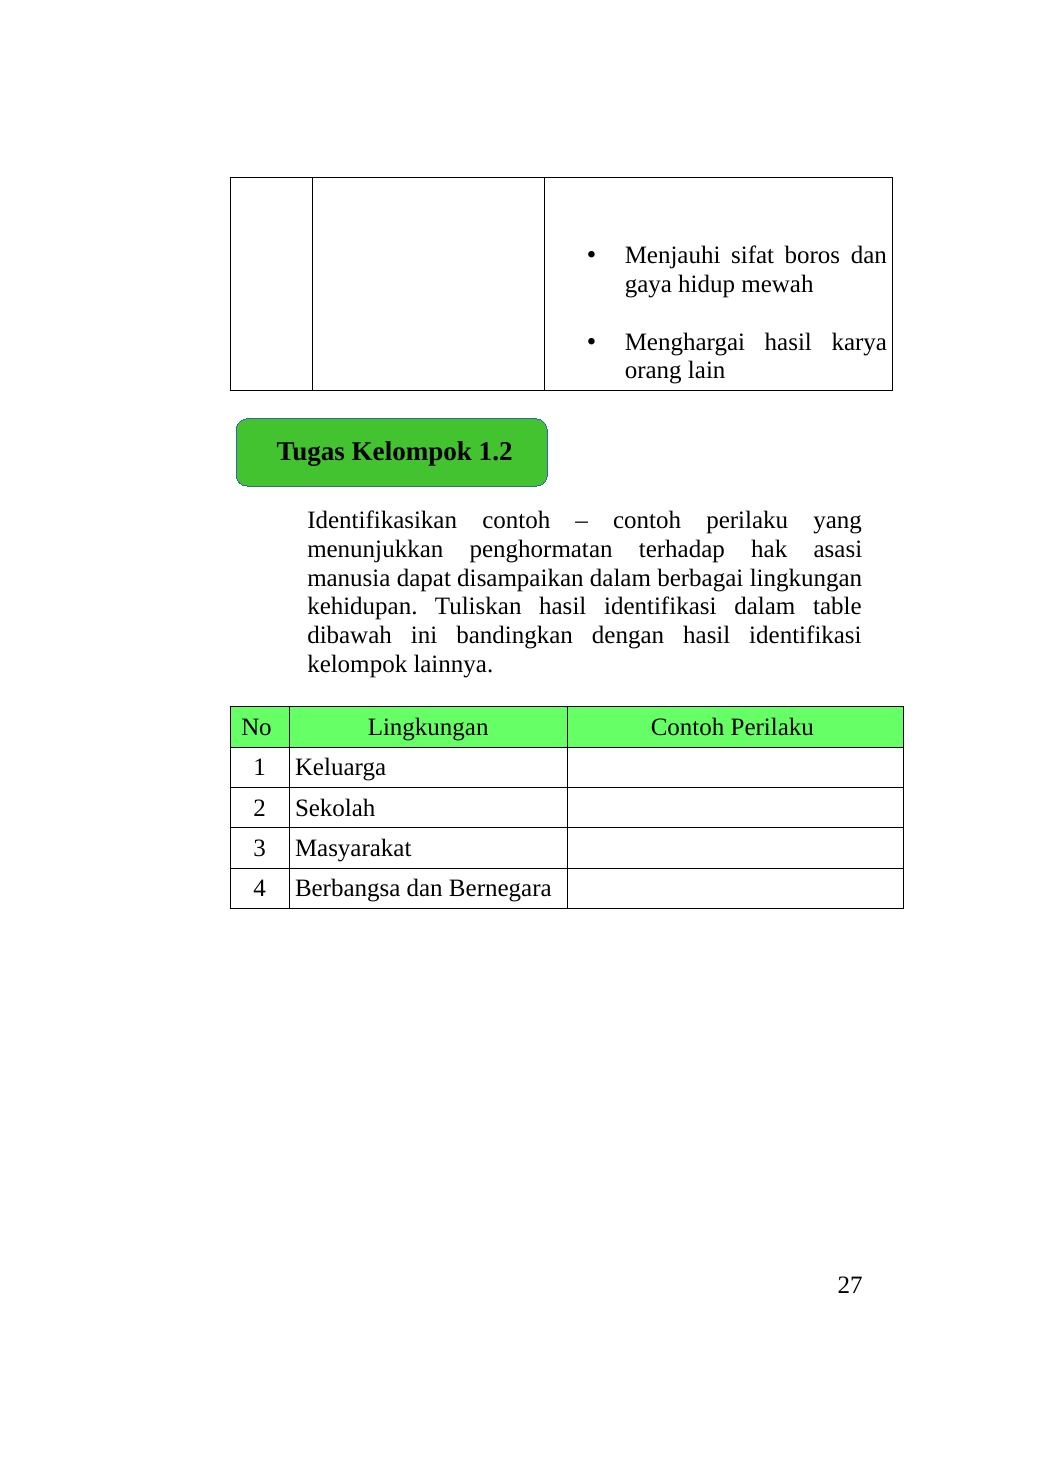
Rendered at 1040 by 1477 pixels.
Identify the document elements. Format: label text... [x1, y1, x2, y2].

table_cell Sekolah [290, 788, 567, 827]
table_cell [568, 828, 903, 868]
table_cell 4 [231, 869, 289, 908]
table_cell 1 [231, 748, 289, 787]
text Identifikasikan contoh – contoh perilaku yang menunjukkan penghormatan terhadap hak asasi manusia dapat disampaikan dalam berbagai lingkungan kehidupan. Tuliskan hasil identifikasi dalam table dibawah ini bandingkan dengan hasil identifikasi kelompok lainnya. [307, 505, 862, 678]
table_cell Masyarakat [290, 828, 567, 868]
table_header Lingkungan [290, 707, 567, 747]
table_cell [568, 748, 903, 787]
table_cell [568, 869, 903, 908]
table_header Contoh Perilaku [568, 707, 903, 747]
table_header No [231, 707, 289, 747]
table_cell Keluarga [290, 748, 567, 787]
table_cell Menjaga keseimbangan antara hak dan kewajiban Menghormati hak – hak orang lain Suka memberi pertolongan kepada orang lain Menjauhi sifat boros dan gaya hidup mewah Menghargai hasil karya orang lain [545, 178, 892, 390]
table_cell 3 [231, 828, 289, 868]
table_cell [231, 178, 312, 390]
table_cell [568, 788, 903, 827]
table_cell 2 [231, 788, 289, 827]
table_cell [313, 178, 544, 390]
table_cell Berbangsa dan Bernegara [290, 869, 567, 908]
